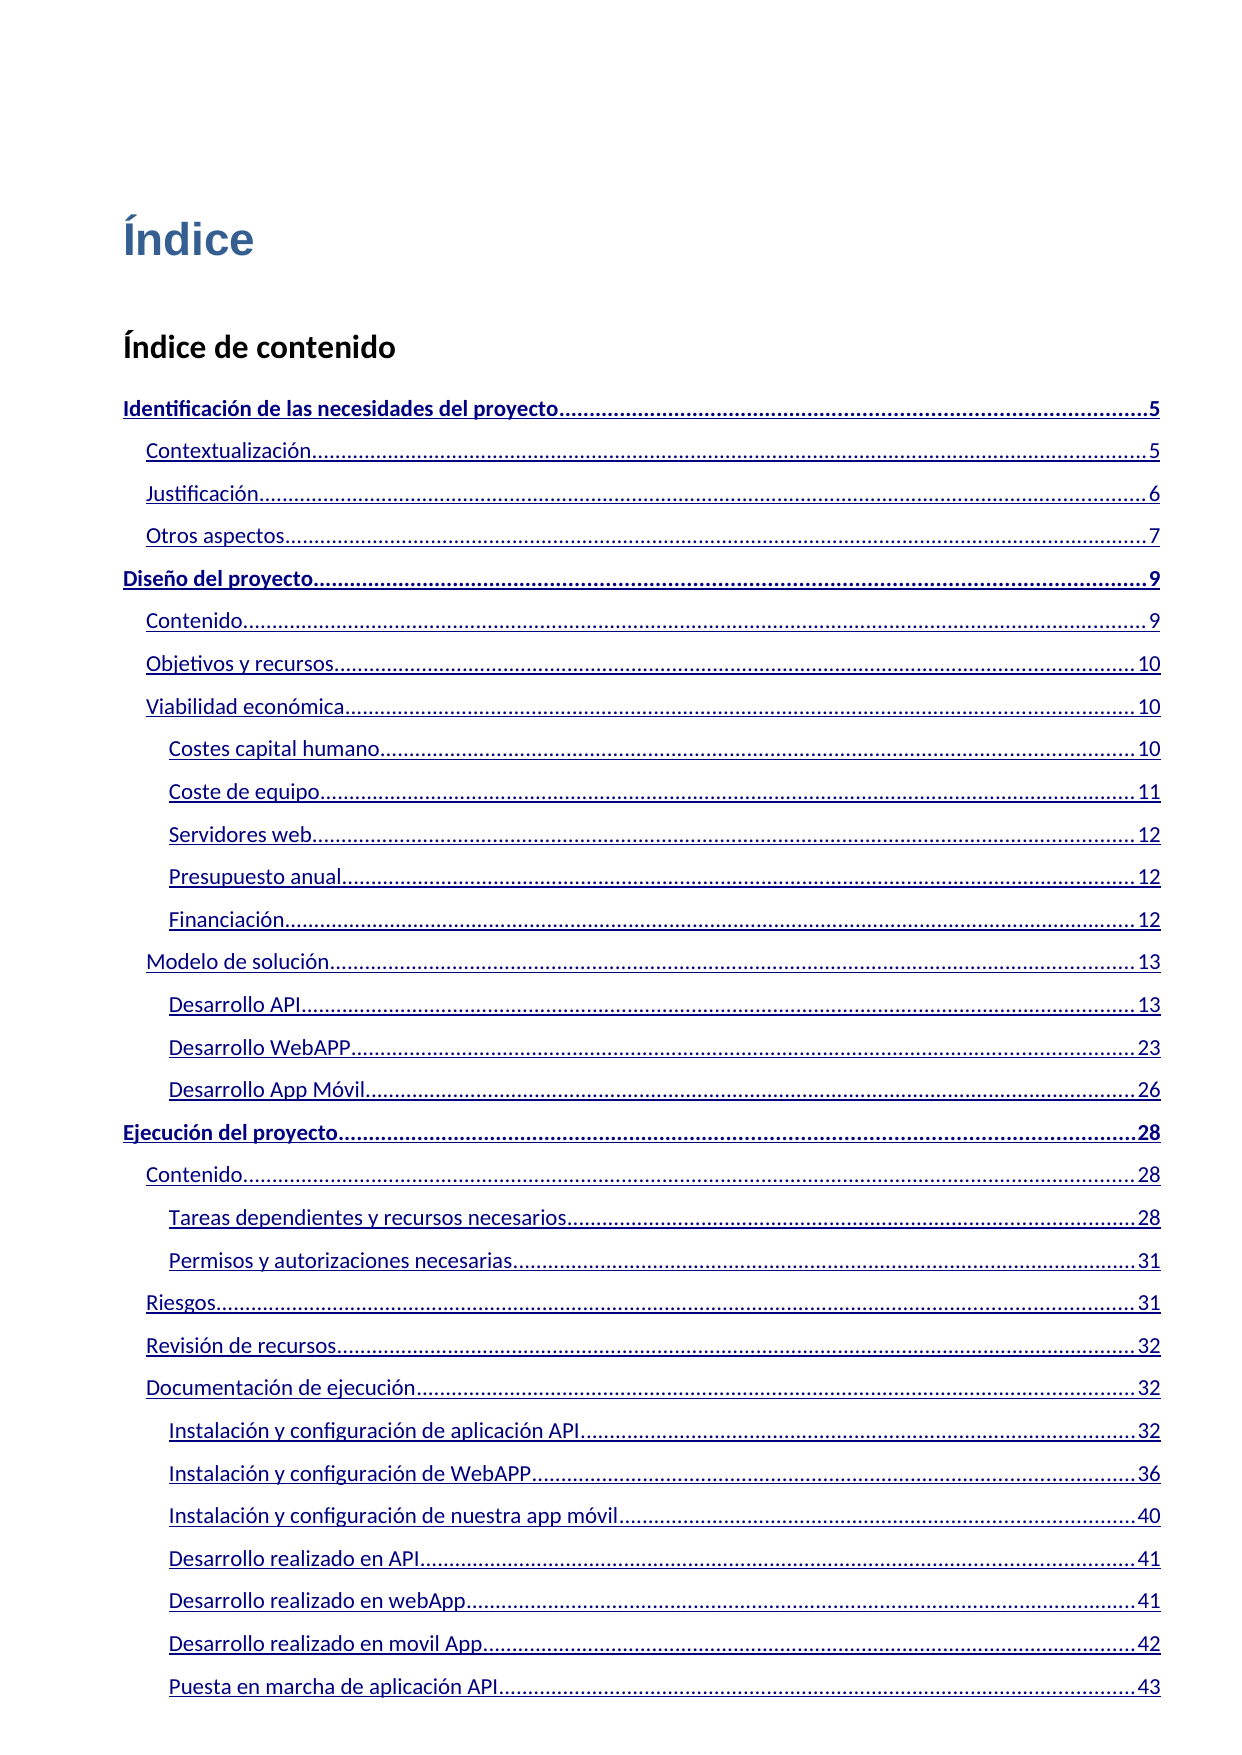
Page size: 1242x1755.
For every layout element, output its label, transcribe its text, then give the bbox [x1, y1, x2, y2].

text Justificación 6 [146, 479, 1160, 503]
text Contenido 9 [146, 607, 1160, 631]
text Desarrollo API 13 [169, 990, 1160, 1014]
text Servidores web 12 [169, 820, 1160, 844]
text Identificación de las necesidades del proyecto 5 [123, 394, 1160, 418]
text Financiación 12 [169, 905, 1160, 929]
text Instalación y configuración de aplicación API 32 [169, 1416, 1160, 1440]
text Ejecución del proyecto 28 [123, 1118, 1160, 1142]
text Desarrollo App Móvil 26 [169, 1075, 1160, 1099]
text Costes capital humano 10 [169, 734, 1160, 759]
text Documentación de ejecución 32 [146, 1373, 1160, 1398]
text Desarrollo realizado en movil App 42 [169, 1629, 1160, 1653]
text Puesta en marcha de aplicación API 43 [169, 1672, 1160, 1696]
text Contextualización 5 [146, 436, 1160, 460]
text Desarrollo realizado en webApp 41 [169, 1587, 1160, 1611]
text Riesgos 31 [146, 1288, 1160, 1312]
text Viabilidad económica 10 [146, 692, 1160, 716]
text Tareas dependientes y recursos necesarios 28 [169, 1203, 1160, 1227]
text Instalación y configuración de nuestra app móvil 40 [169, 1501, 1160, 1526]
text Otros aspectos 7 [146, 521, 1160, 546]
text Instalación y configuración de WebAPP 36 [169, 1459, 1160, 1483]
text Desarrollo WebAPP 23 [169, 1033, 1160, 1057]
text Coste de equipo 11 [169, 777, 1160, 801]
text Desarrollo realizado en API 41 [169, 1544, 1160, 1568]
text Modelo de solución 13 [146, 947, 1160, 972]
text Índice [123, 212, 1160, 265]
text Permisos y autorizaciones necesarias 31 [169, 1246, 1160, 1270]
text Diseño del proyecto 9 [123, 564, 1160, 588]
text Objetivos y recursos 10 [146, 649, 1160, 673]
text Presupuesto anual 12 [169, 862, 1160, 886]
text Contenido 28 [146, 1161, 1160, 1185]
subtitle Índice de contenido [123, 326, 1160, 367]
text Revisión de recursos 32 [146, 1331, 1160, 1355]
